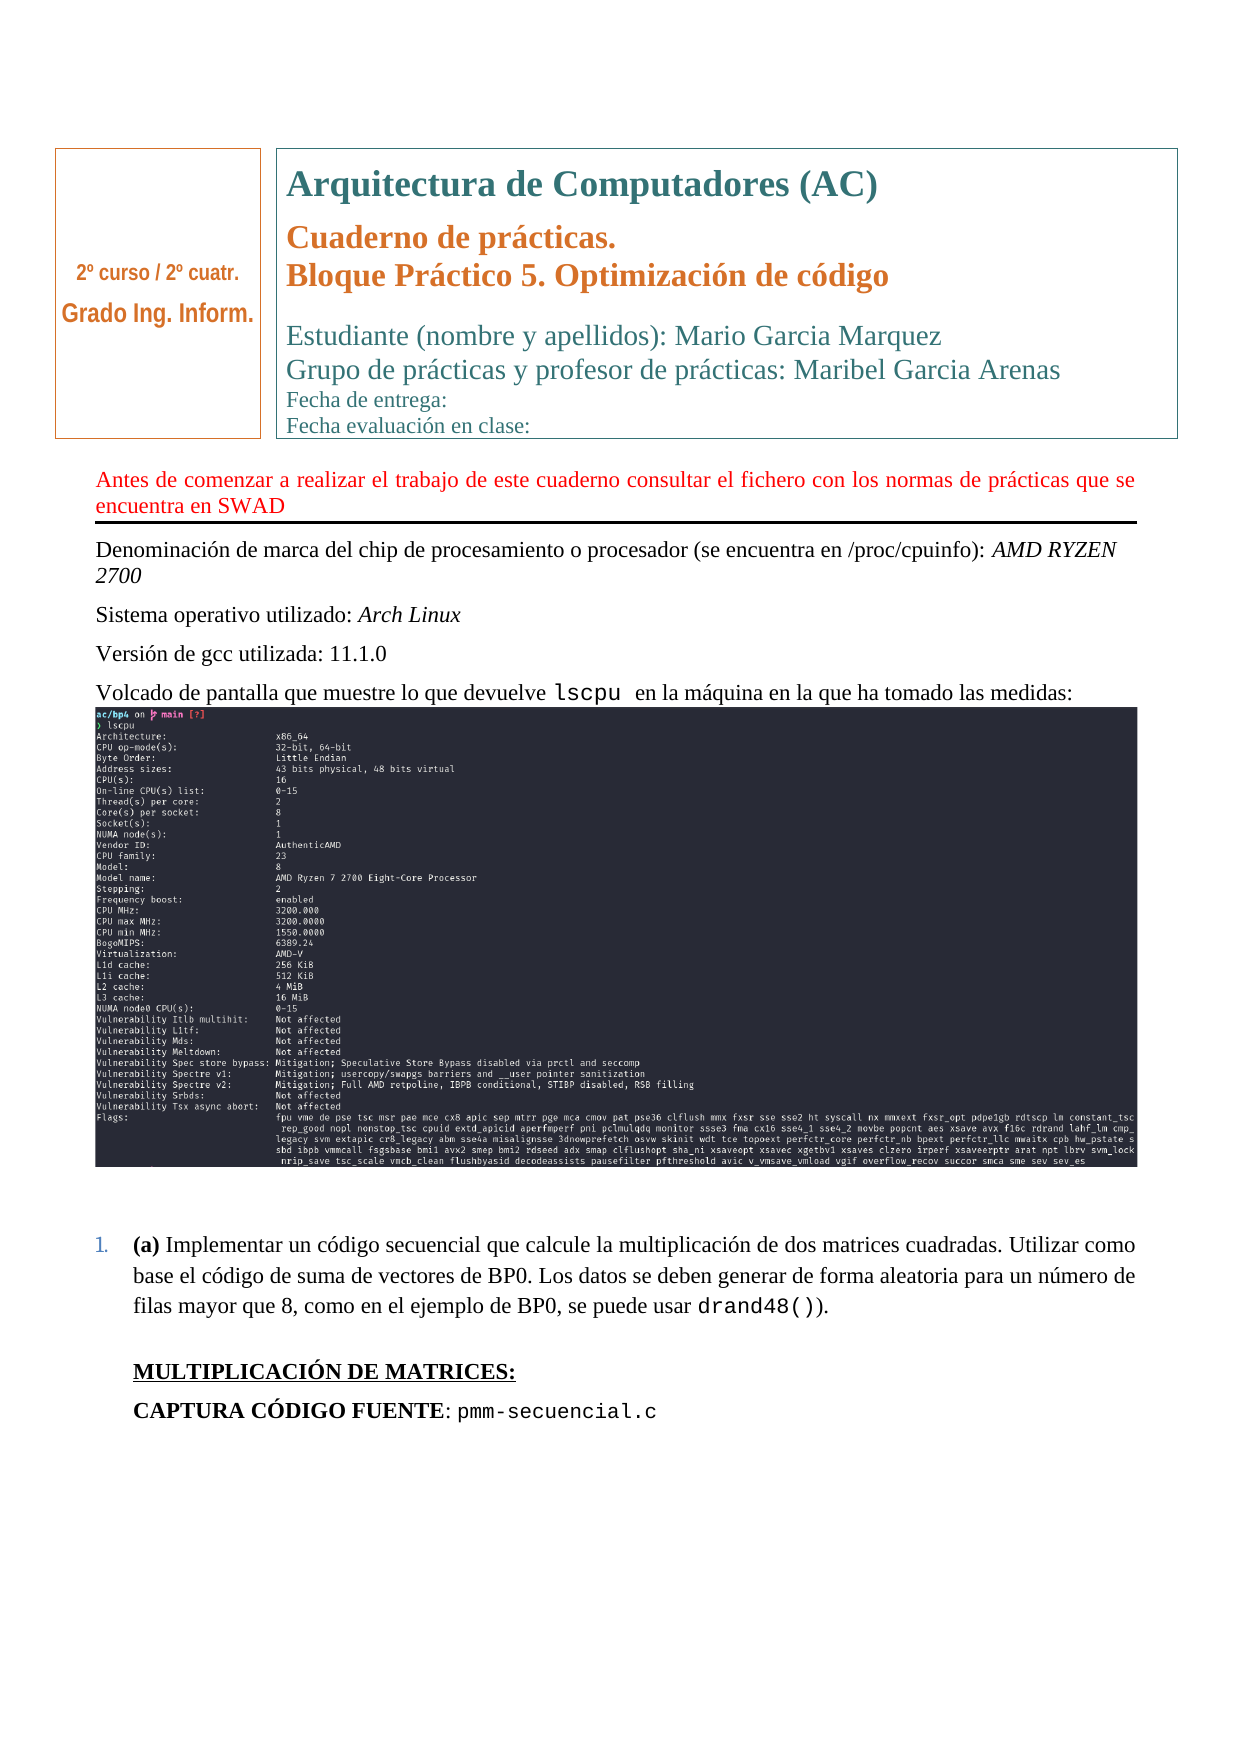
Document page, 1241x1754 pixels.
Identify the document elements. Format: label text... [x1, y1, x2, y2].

table_header 2º curso / 2º cuatr. Grado Ing. Inform. [56, 149, 260, 438]
list Sistema operativo utilizado: Arch Linux [95, 601, 1137, 628]
table_header [261, 148, 276, 438]
list MULTIPLICACIÓN DE MATRICES: [133, 1358, 1137, 1384]
picture [95, 707, 1138, 1167]
text Antes de comenzar a realizar el trabajo de este cuaderno consultar el fichero con los normas de prácticas que se encuentra en SWAD [95, 466, 1137, 521]
table_header Arquitectura de Computadores (AC) Cuaderno de prácticas. Bloque Práctico 5. Optimización de código Estudiante (nombre y apellidos): Mario Garcia Marquez Grupo de prácticas y profesor de prácticas: Maribel Garcia Arenas Fecha de entrega: Fecha evaluación en clase: [277, 149, 1177, 438]
list Volcado de pantalla que muestre lo que devuelve lscpu en la máquina en la que ha tomado las medidas: [95, 679, 1137, 707]
list Denominación de marca del chip de procesamiento o procesador (se encuentra en /proc/cpuinfo): AMD RYZEN 2700 [95, 536, 1137, 589]
list CAPTURA CÓDIGO FUENTE: pmm-secuencial.c [133, 1397, 1137, 1424]
list Versión de gcc utilizada: 11.1.0 [95, 640, 1137, 667]
list (a) Implementar un código secuencial que calcule la multiplicación de dos matrices cuadradas. Utilizar como base el código de suma de vectores de BP0. Los datos se deben generar de forma aleatoria para un número de filas mayor que 8, como en el ejemplo de BP0, se puede usar drand48()). [95, 1231, 1137, 1320]
